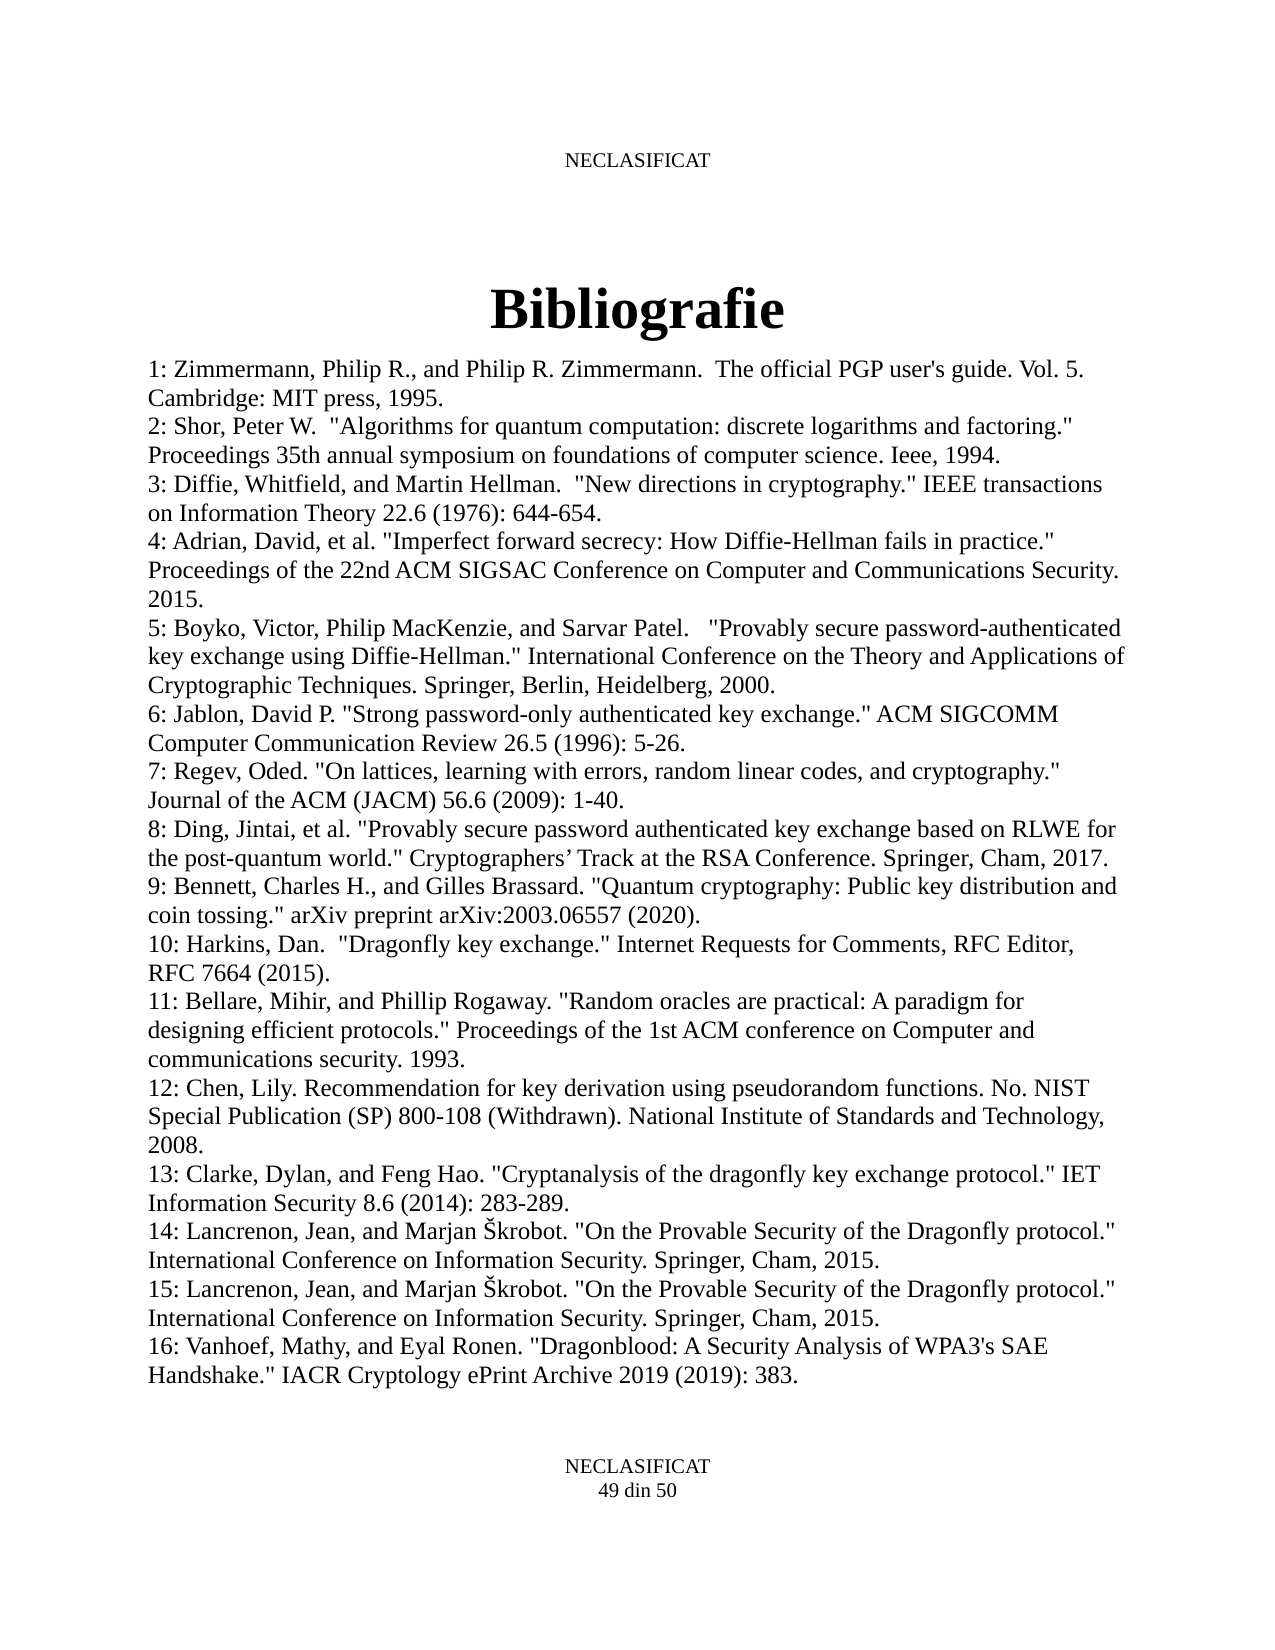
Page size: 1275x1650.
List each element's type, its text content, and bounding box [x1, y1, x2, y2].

text 12: Chen, Lily. Recommendation for key derivation using pseudorandom functions. No. NIST Special Publication (SP) 800-108 (Withdrawn). National Institute of Standards and Technology, 2008. [148, 1073, 1127, 1159]
text 4: Adrian, David, et al. "Imperfect forward secrecy: How Diffie-Hellman fails in practice." Proceedings of the 22nd ACM SIGSAC Conference on Computer and Communications Security. 2015. [148, 526, 1127, 613]
text 3: Diffie, Whitfield, and Martin Hellman. "New directions in cryptography." IEEE transactions on Information Theory 22.6 (1976): 644-654. [148, 469, 1127, 526]
text 8: Ding, Jintai, et al. "Provably secure password authenticated key exchange based on RLWE for the post-quantum world." Cryptographers’ Track at the RSA Conference. Springer, Cham, 2017. [148, 814, 1127, 871]
text 11: Bellare, Mihir, and Phillip Rogaway. "Random oracles are practical: A paradigm for designing efficient protocols." Proceedings of the 1st ACM conference on Computer and communications security. 1993. [148, 986, 1127, 1073]
text 15: Lancrenon, Jean, and Marjan Škrobot. "On the Provable Security of the Dragonfly protocol." International Conference on Information Security. Springer, Cham, 2015. [148, 1274, 1127, 1331]
text 9: Bennett, Charles H., and Gilles Brassard. "Quantum cryptography: Public key distribution and coin tossing." arXiv preprint arXiv:2003.06557 (2020). [148, 871, 1127, 929]
text 2: Shor, Peter W. "Algorithms for quantum computation: discrete logarithms and factoring." Proceedings 35th annual symposium on foundations of computer science. Ieee, 1994. [148, 411, 1127, 469]
text 6: Jablon, David P. "Strong password-only authenticated key exchange." ACM SIGCOMM Computer Communication Review 26.5 (1996): 5-26. [148, 699, 1127, 756]
text 5: Boyko, Victor, Philip MacKenzie, and Sarvar Patel. "Provably secure password-authenticated key exchange using Diffie-Hellman." International Conference on the Theory and Applications of Cryptographic Techniques. Springer, Berlin, Heidelberg, 2000. [148, 613, 1127, 699]
text 1: Zimmermann, Philip R., and Philip R. Zimmermann. The official PGP user's guide. Vol. 5. Cambridge: MIT press, 1995. [148, 354, 1127, 411]
text 14: Lancrenon, Jean, and Marjan Škrobot. "On the Provable Security of the Dragonfly protocol." International Conference on Information Security. Springer, Cham, 2015. [148, 1216, 1127, 1274]
text 7: Regev, Oded. "On lattices, learning with errors, random linear codes, and cryptography." Journal of the ACM (JACM) 56.6 (2009): 1-40. [148, 756, 1127, 814]
text 13: Clarke, Dylan, and Feng Hao. "Cryptanalysis of the dragonfly key exchange protocol." IET Information Security 8.6 (2014): 283-289. [148, 1159, 1127, 1216]
text 16: Vanhoef, Mathy, and Eyal Ronen. "Dragonblood: A Security Analysis of WPA3's SAE Handshake." IACR Cryptology ePrint Archive 2019 (2019): 383. [148, 1331, 1127, 1389]
text 10: Harkins, Dan. "Dragonfly key exchange." Internet Requests for Comments, RFC Editor, RFC 7664 (2015). [148, 929, 1127, 986]
title Bibliografie [148, 274, 1127, 341]
